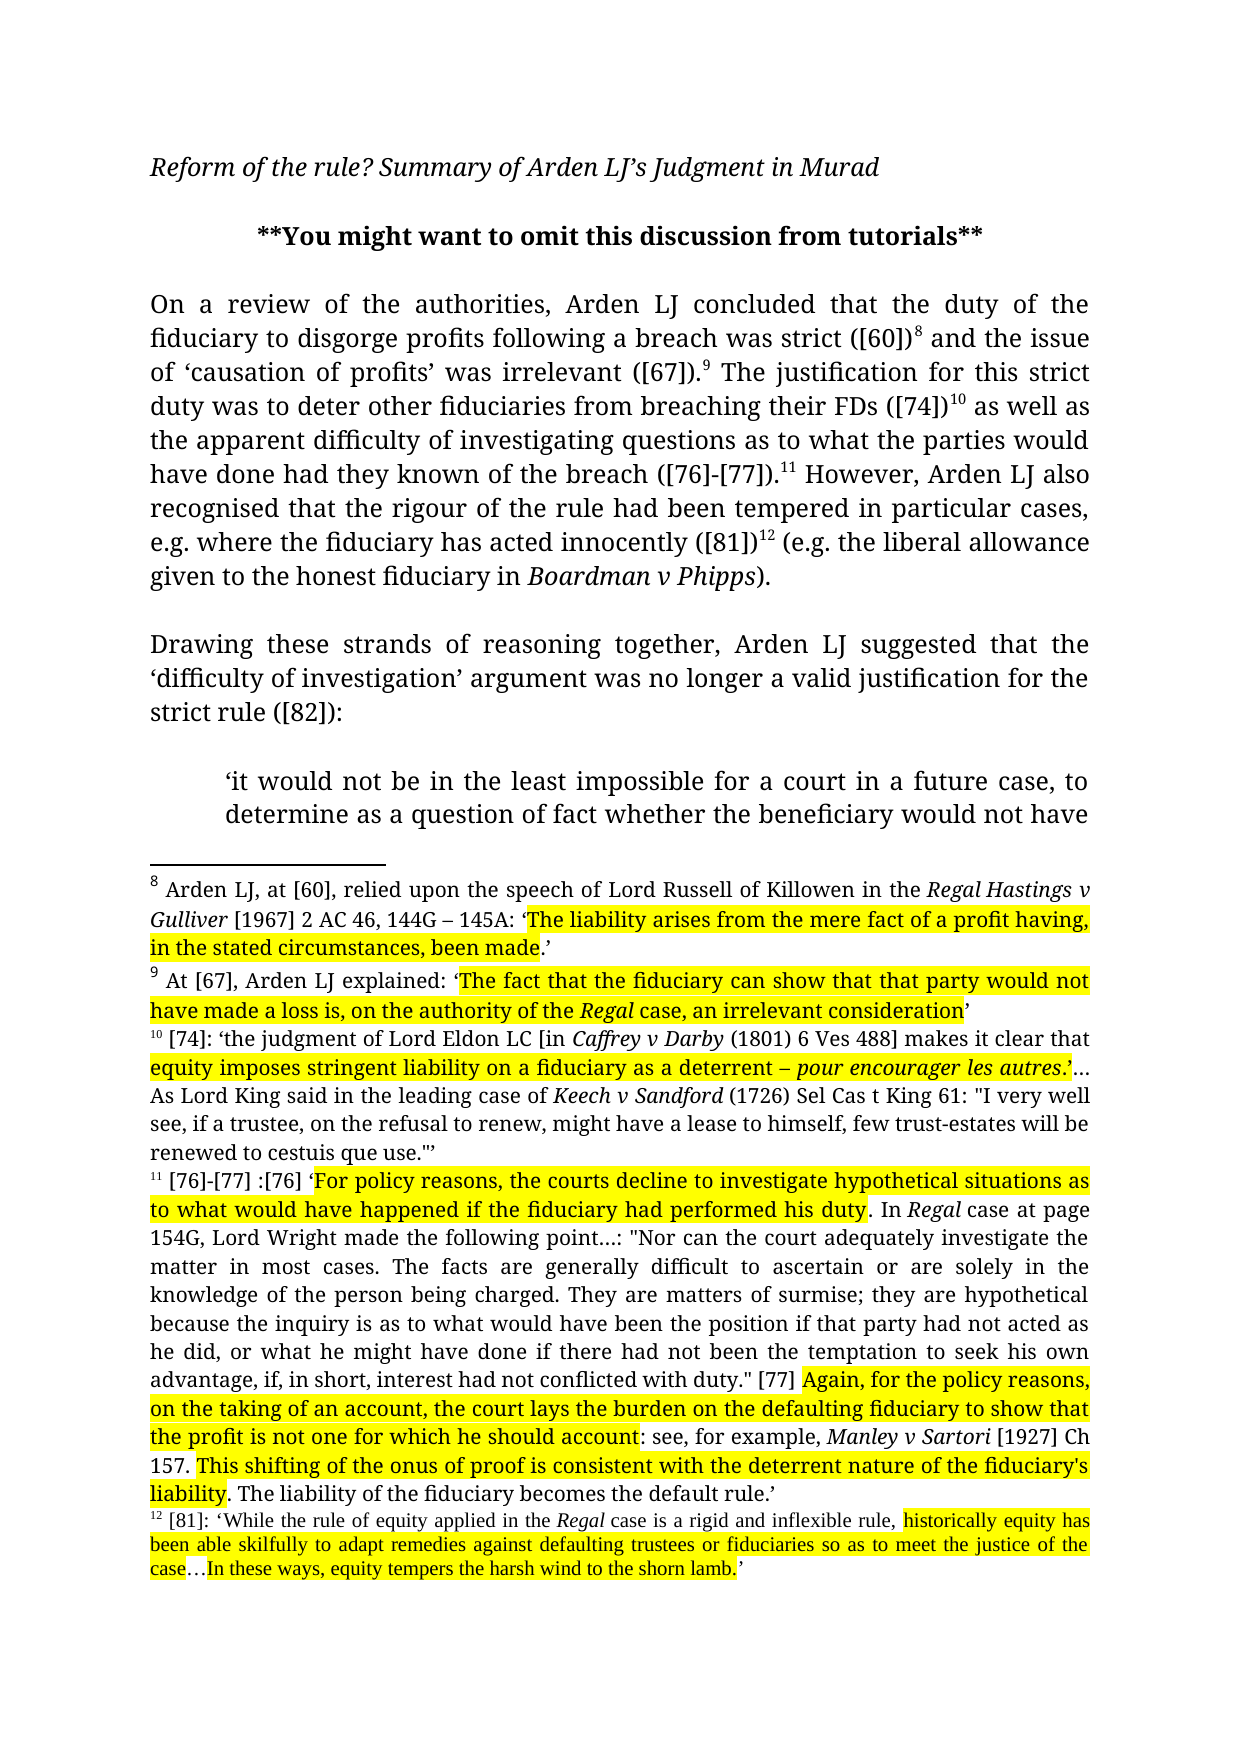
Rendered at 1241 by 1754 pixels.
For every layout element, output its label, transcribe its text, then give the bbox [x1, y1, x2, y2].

text [76]-[77] :[76] ‘For policy reasons, the courts decline to investigate hypothetical situations as to what would have happened if the fiduciary had performed his duty. In Regal case at page 154G, Lord Wright made the following point…: "Nor can the court adequately investigate the matter in most cases. The facts are generally difficult to ascertain or are solely in the knowledge of the person being charged. They are matters of surmise; they are hypothetical because the inquiry is as to what would have been the position if that party had not acted as he did, or what he might have done if there had not been the temptation to seek his own advantage, if, in short, interest had not conflicted with duty." [77] Again, for the policy reasons, on the taking of an account, the court lays the burden on the defaulting fiduciary to show that the profit is not one for which he should account: see, for example, Manley v Sartori [1927] Ch 157. This shifting of the onus of proof is consistent with the deterrent nature of the fiduciary's liability. The liability of the fiduciary becomes the default rule.’ [150, 1166, 1090, 1508]
subtitle At [67], Arden LJ explained: ‘The fact that the fiduciary can show that that party would not have made a loss is, on the authority of the Regal case, an irrelevant consideration’ [150, 962, 1090, 1024]
subtitle ‘it would not be in the least impossible for a court in a future case, to determine as a question of fact whether the beneficiary would not have [225, 763, 1090, 831]
text Reform of the rule? Summary of Arden LJ’s Judgment in Murad [150, 150, 1090, 184]
text [74]: ‘the judgment of Lord Eldon LC [in Caffrey v Darby (1801) 6 Ves 488] makes it clear that equity imposes stringent liability on a fiduciary as a deterrent – pour encourager les autres.’…As Lord King said in the leading case of Keech v Sandford (1726) Sel Cas t King 61: "I very well see, if a trustee, on the refusal to renew, might have a lease to himself, few trust-estates will be renewed to cestuis que use."’ [150, 1024, 1090, 1166]
subtitle On a review of the authorities, Arden LJ concluded that the duty of the fiduciary to disgorge profits following a breach was strict ([60]) and the issue of ‘causation of profits’ was irrelevant ([67]). The justification for this strict duty was to deter other fiduciaries from breaching their FDs ([74]) as well as the apparent difficulty of investigating questions as to what the parties would have done had they known of the breach ([76]-[77]). However, Arden LJ also recognised that the rigour of the rule had been tempered in particular cases, e.g. where the fiduciary has acted innocently ([81]) (e.g. the liberal allowance given to the honest fiduciary in Boardman v Phipps). [150, 286, 1090, 593]
subtitle **You might want to omit this discussion from tutorials** [150, 218, 1090, 252]
subtitle Drawing these strands of reasoning together, Arden LJ suggested that the ‘difficulty of investigation’ argument was no longer a valid justification for the strict rule ([82]): [150, 627, 1090, 729]
text [81]: ‘While the rule of equity applied in the Regal case is a rigid and inflexible rule, historically equity has been able skilfully to adapt remedies against defaulting trustees or fiduciaries so as to meet the justice of the case…In these ways, equity tempers the harsh wind to the shorn lamb.’ [150, 1508, 1090, 1580]
subtitle Arden LJ, at [60], relied upon the speech of Lord Russell of Killowen in the Regal Hastings v Gulliver [1967] 2 AC 46, 144G – 145A: ‘The liability arises from the mere fact of a profit having, in the stated circumstances, been made.’ [150, 871, 1090, 962]
